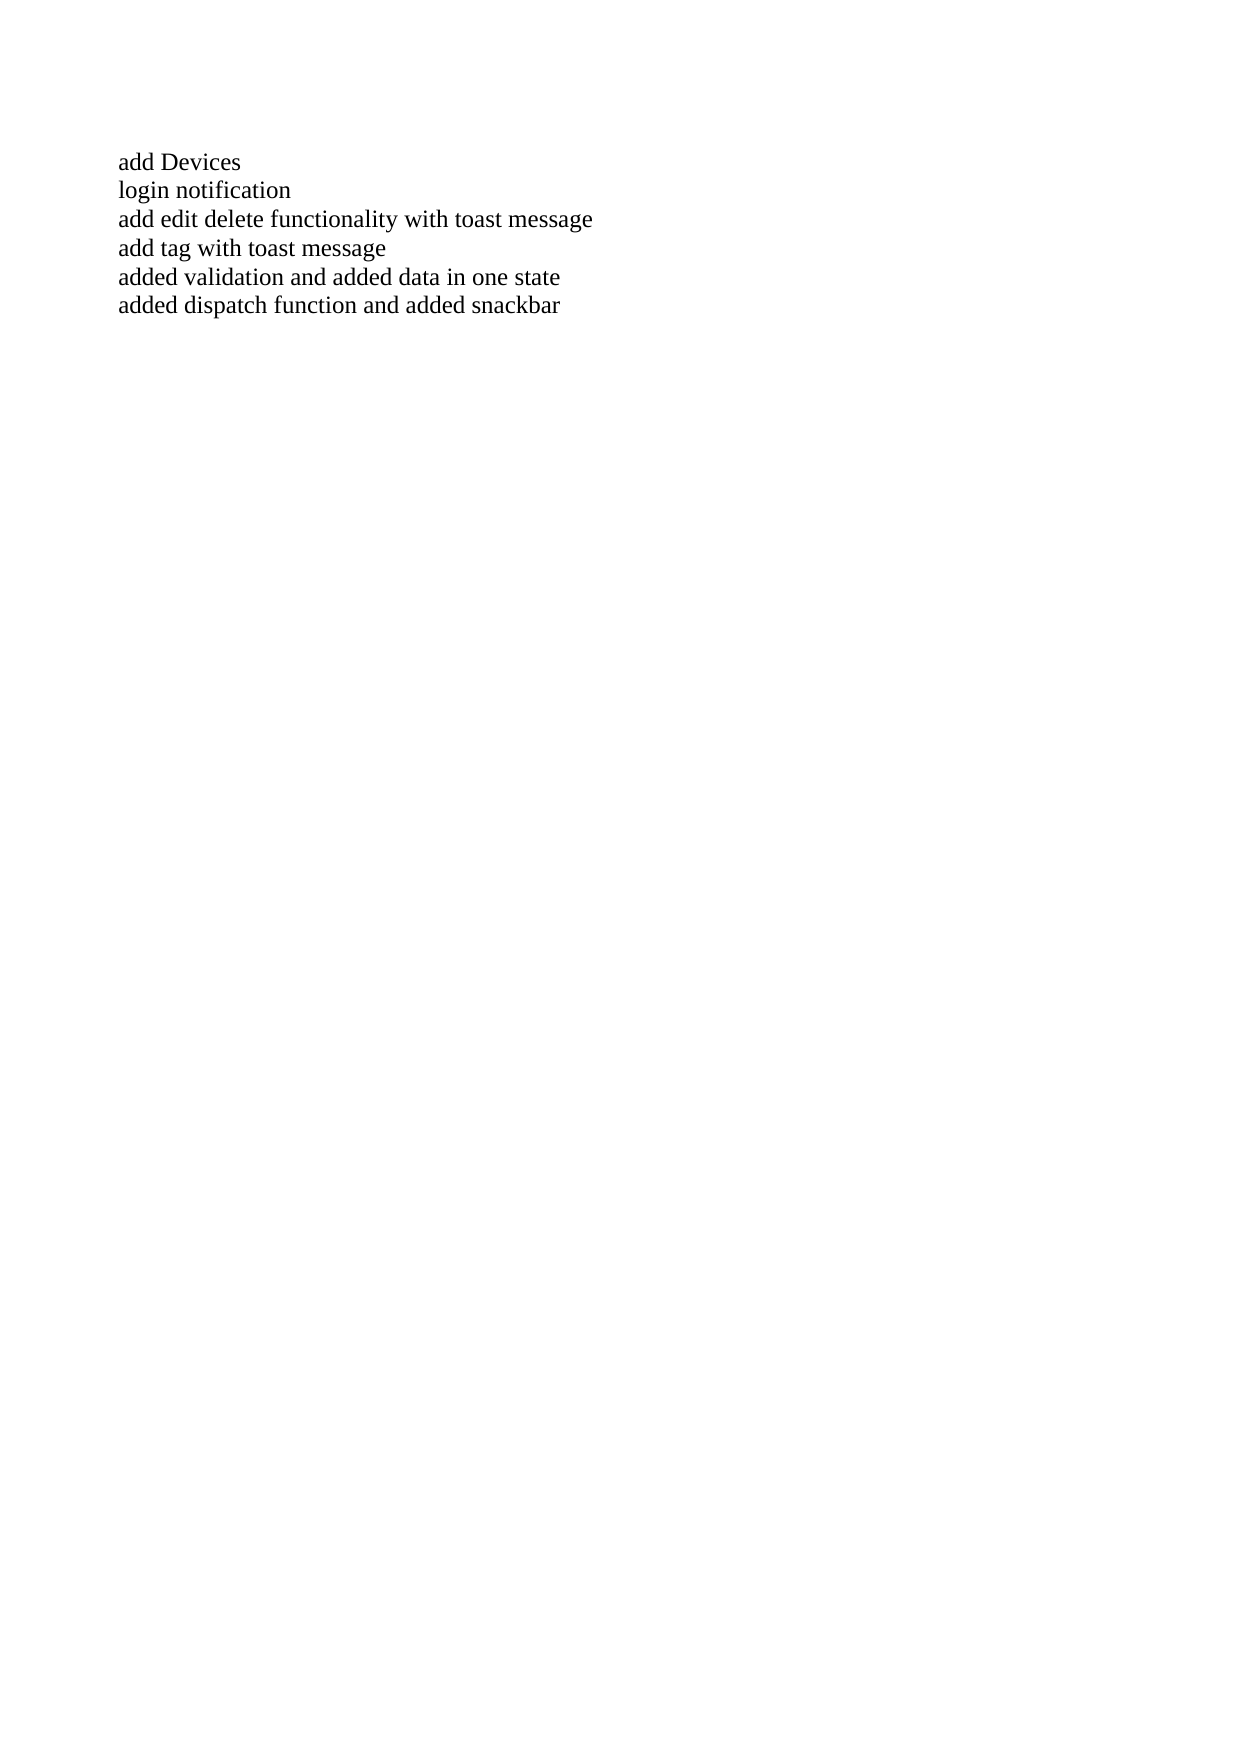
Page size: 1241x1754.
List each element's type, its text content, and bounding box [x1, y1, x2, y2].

text add Devices [118, 147, 1122, 176]
text added dispatch function and added snackbar [118, 291, 1122, 319]
text add tag with toast message [118, 233, 1122, 262]
text add edit delete functionality with toast message [118, 204, 1122, 233]
text added validation and added data in one state [118, 262, 1122, 291]
text login notification [118, 176, 1122, 204]
